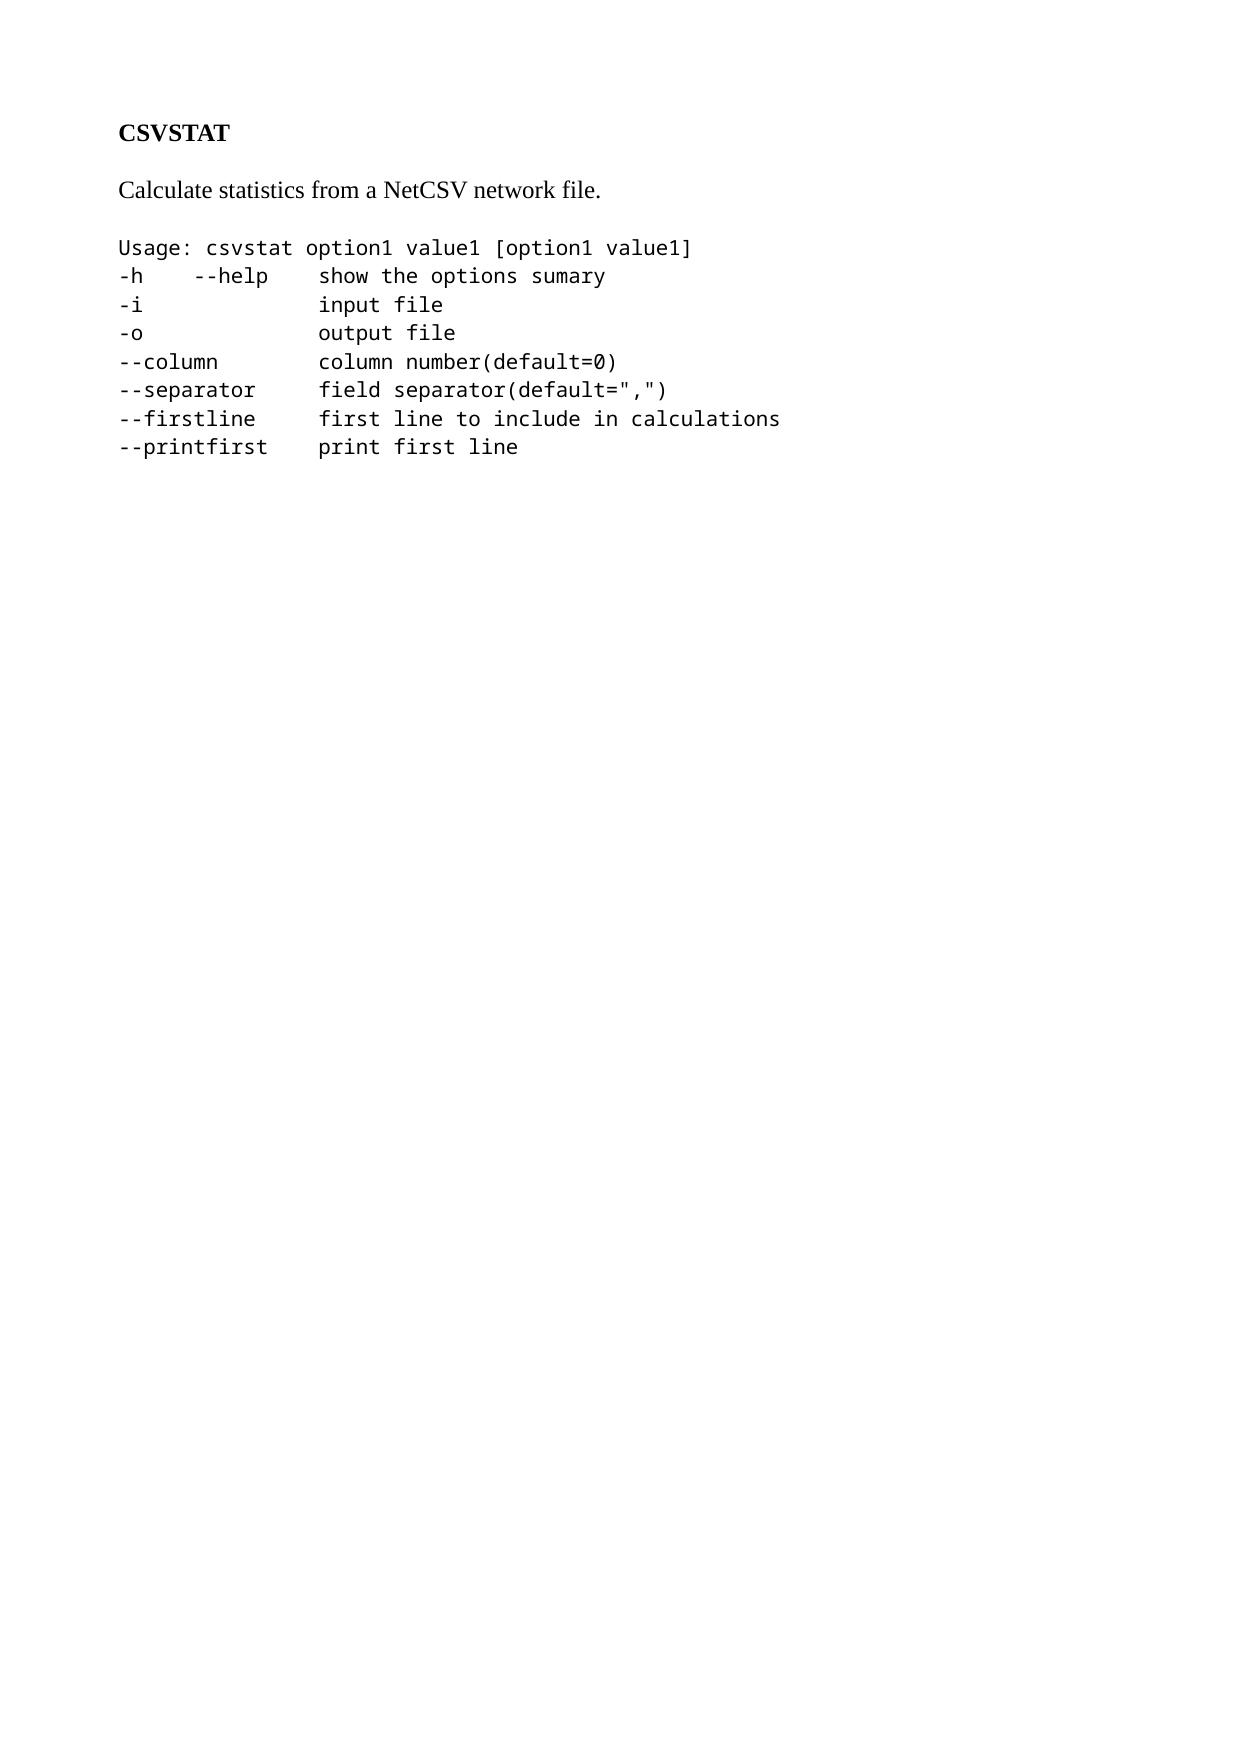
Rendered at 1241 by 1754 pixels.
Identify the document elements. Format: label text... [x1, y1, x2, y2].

text --firstline first line to include in calculations [118, 404, 1122, 432]
text --column column number(default=0) [118, 347, 1122, 375]
text Usage: csvstat option1 value1 [option1 value1] [118, 233, 1122, 262]
text --printfirst print first line [118, 432, 1122, 461]
text Calculate statistics from a NetCSV network file. [118, 176, 1122, 204]
text -i input file [118, 290, 1122, 318]
text --separator field separator(default=",") [118, 375, 1122, 404]
text -o output file [118, 318, 1122, 347]
text -h --help show the options sumary [118, 262, 1122, 290]
text CSVSTAT [118, 118, 1122, 147]
